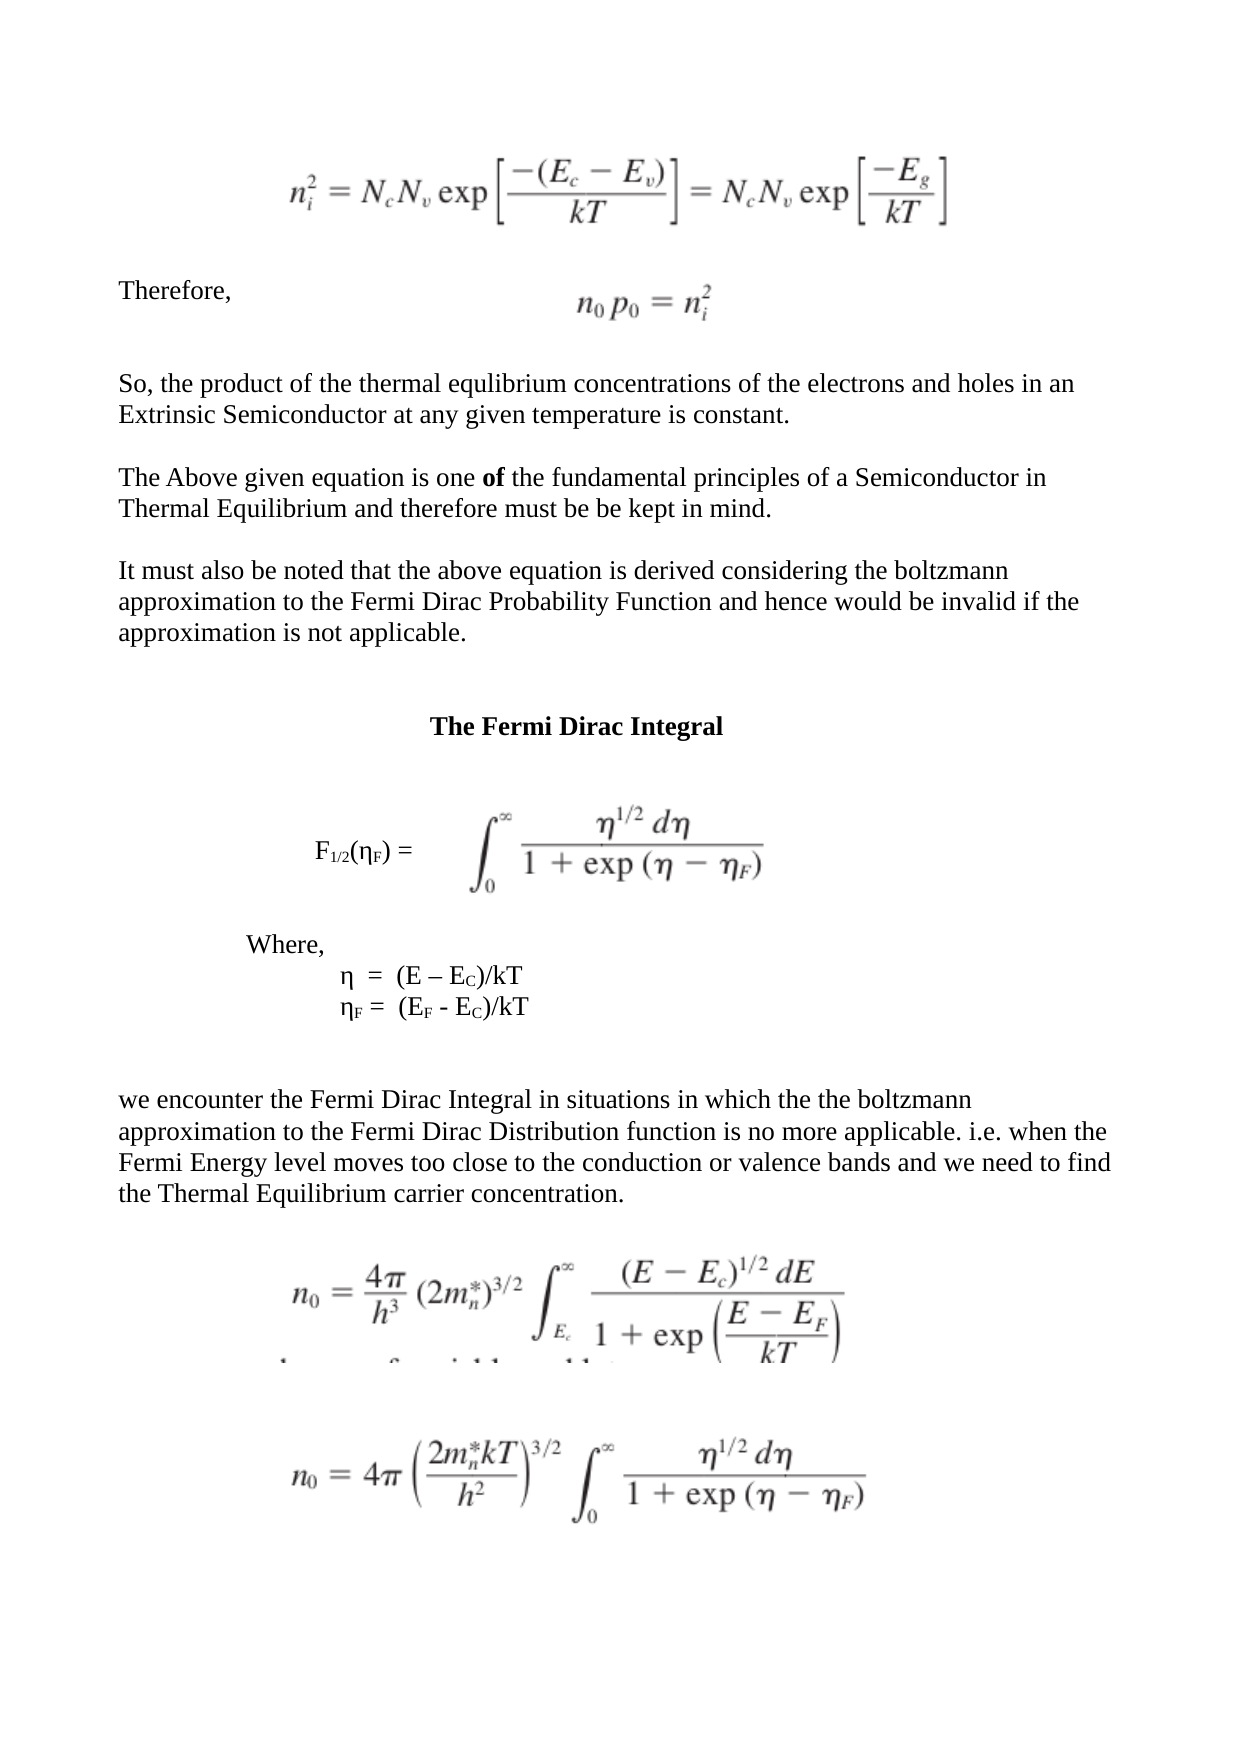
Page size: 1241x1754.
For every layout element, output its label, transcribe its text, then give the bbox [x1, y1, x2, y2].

picture [276, 149, 964, 231]
text Therefore, [118, 274, 563, 305]
picture [563, 273, 724, 329]
picture [271, 1426, 882, 1528]
text The Fermi Dirac Integral [118, 710, 1122, 741]
picture [462, 803, 778, 904]
text It must also be noted that the above equation is derived considering the boltzmann approximation to the Fermi Dirac Probability Function and hence would be invalid if the approximation is not applicable. [118, 554, 1122, 648]
picture [280, 1239, 873, 1363]
text η = (E – EC)/kT [118, 959, 1122, 990]
text we encounter the Fermi Dirac Integral in situations in which the the boltzmann approximation to the Fermi Dirac Distribution function is no more applicable. i.e. when the Fermi Energy level moves too close to the conduction or valence bands and we need to find the Thermal Equilibrium carrier concentration. [118, 1084, 1122, 1208]
text Where, [118, 928, 1122, 959]
text ηF = (EF - EC)/kT [118, 990, 1122, 1021]
text [724, 274, 1122, 305]
text So, the product of the thermal equlibrium concentrations of the electrons and holes in an Extrinsic Semiconductor at any given temperature is constant. [118, 367, 1122, 429]
text F1/2(ηF) = [118, 834, 462, 866]
text The Above given equation is one of the fundamental principles of a Semiconductor in Thermal Equilibrium and therefore must be be kept in mind. [118, 461, 1122, 523]
text [778, 834, 1122, 866]
